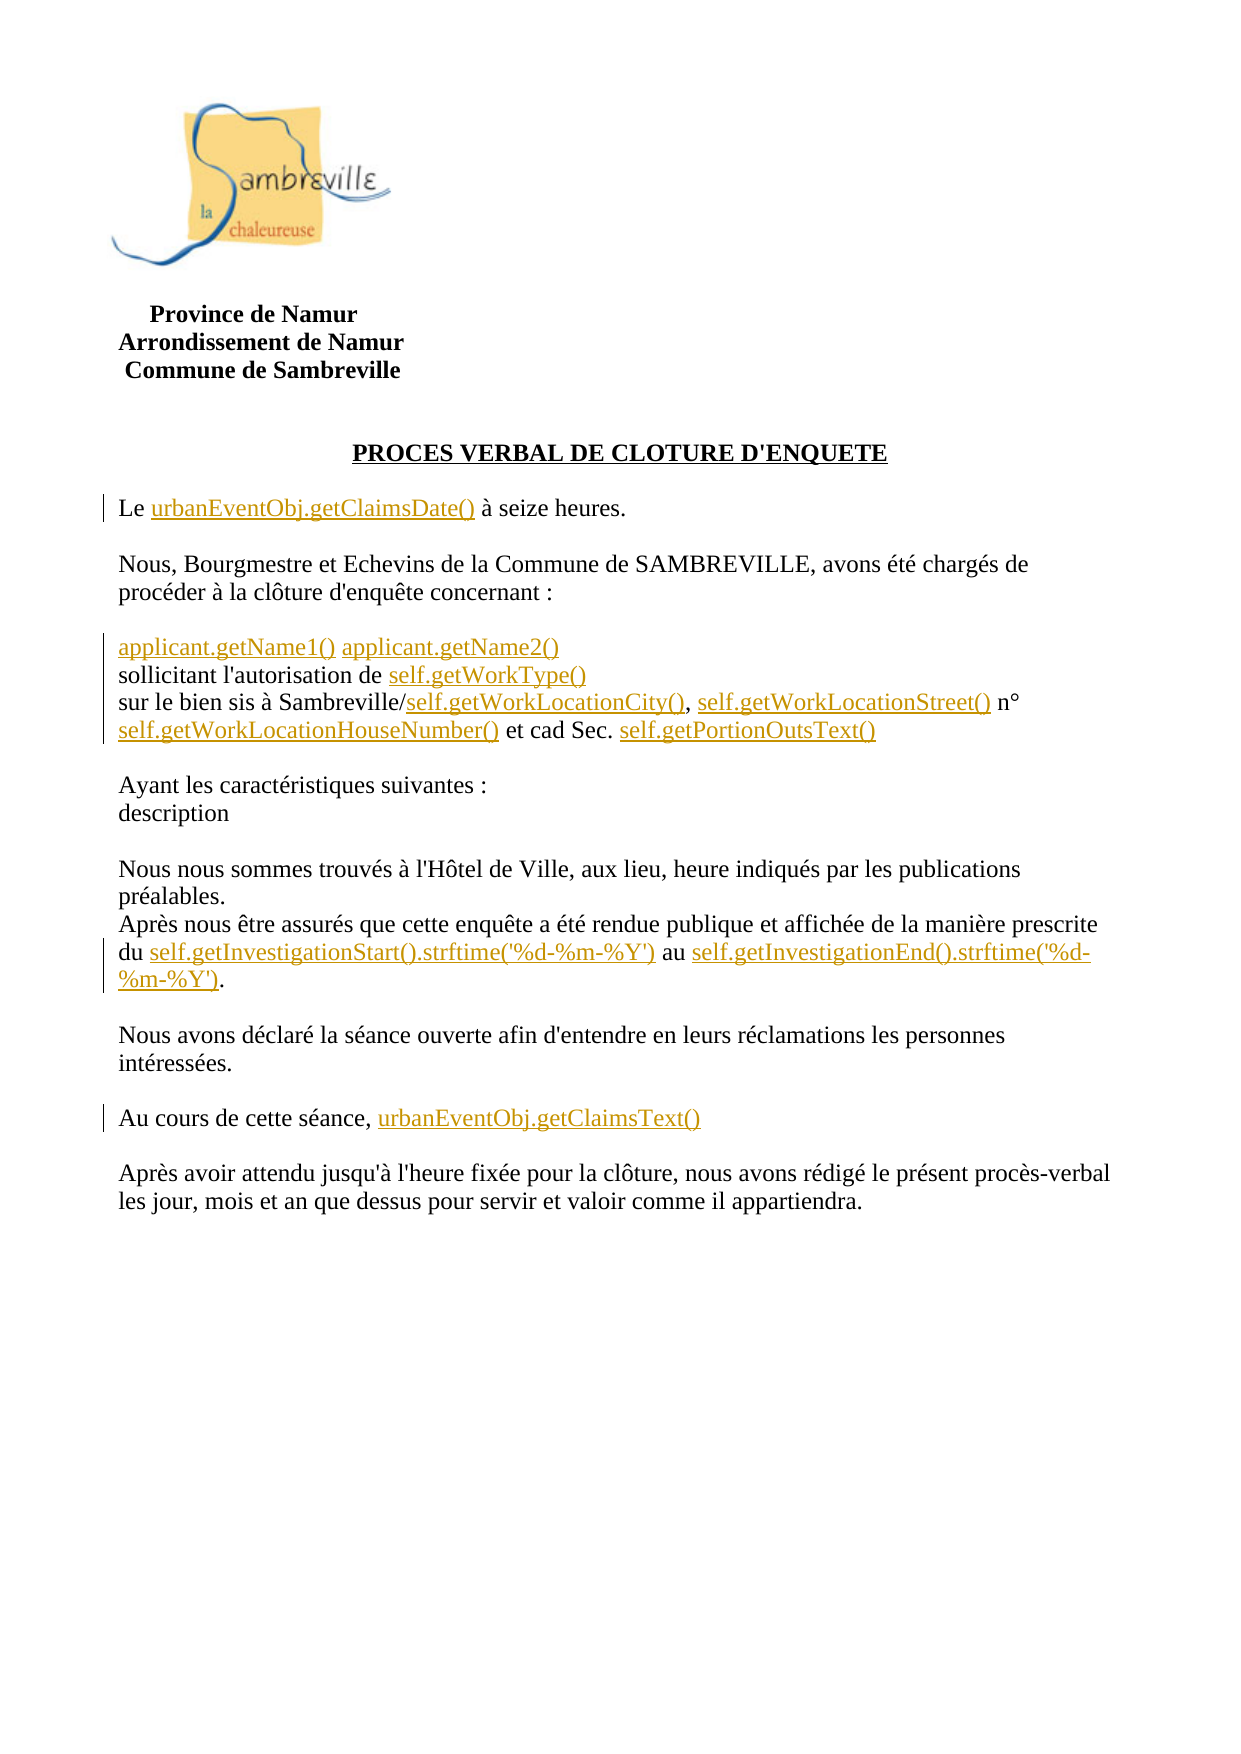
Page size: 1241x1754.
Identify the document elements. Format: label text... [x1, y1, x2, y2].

text Nous avons déclaré la séance ouverte afin d'entendre en leurs réclamations les personnes intéressées. [118, 1021, 1122, 1076]
text PROCES VERBAL DE CLOTURE D'ENQUETE [118, 439, 1122, 467]
text Nous, Bourgmestre et Echevins de la Commune de SAMBREVILLE, avons été chargés de procéder à la clôture d'enquête concernant : [118, 550, 1122, 605]
text Au cours de cette séance, urbanEventObj.getClaimsText() [118, 1104, 1122, 1132]
text Commune de Sambreville [118, 356, 1122, 384]
text sollicitant l'autorisation de self.getWorkType() [118, 661, 1122, 688]
text Ayant les caractéristiques suivantes : [118, 772, 1122, 799]
text Le urbanEventObj.getClaimsDate() à seize heures. [118, 494, 1122, 522]
picture [106, 96, 403, 273]
text sur le bien sis à Sambreville/self.getWorkLocationCity(), self.getWorkLocationStreet() n° self.getWorkLocationHouseNumber() et cad Sec. self.getPortionOutsText() [118, 688, 1122, 744]
text Après avoir attendu jusqu'à l'heure fixée pour la clôture, nous avons rédigé le présent procès-verbal les jour, mois et an que dessus pour servir et valoir comme il appartiendra. [118, 1159, 1122, 1215]
text Après nous être assurés que cette enquête a été rendue publique et affichée de la manière prescrite du self.getInvestigationStart().strftime('%d-%m-%Y') au self.getInvestigationEnd().strftime('%d-%m-%Y'). [118, 910, 1122, 993]
text description [118, 799, 1122, 827]
text Arrondissement de Namur [118, 328, 1122, 356]
text Nous nous sommes trouvés à l'Hôtel de Ville, aux lieu, heure indiqués par les publications préalables. [118, 855, 1122, 910]
table_header applicant.getName1() applicant.getName2() [118, 633, 1123, 661]
text Province de Namur [118, 301, 1122, 328]
